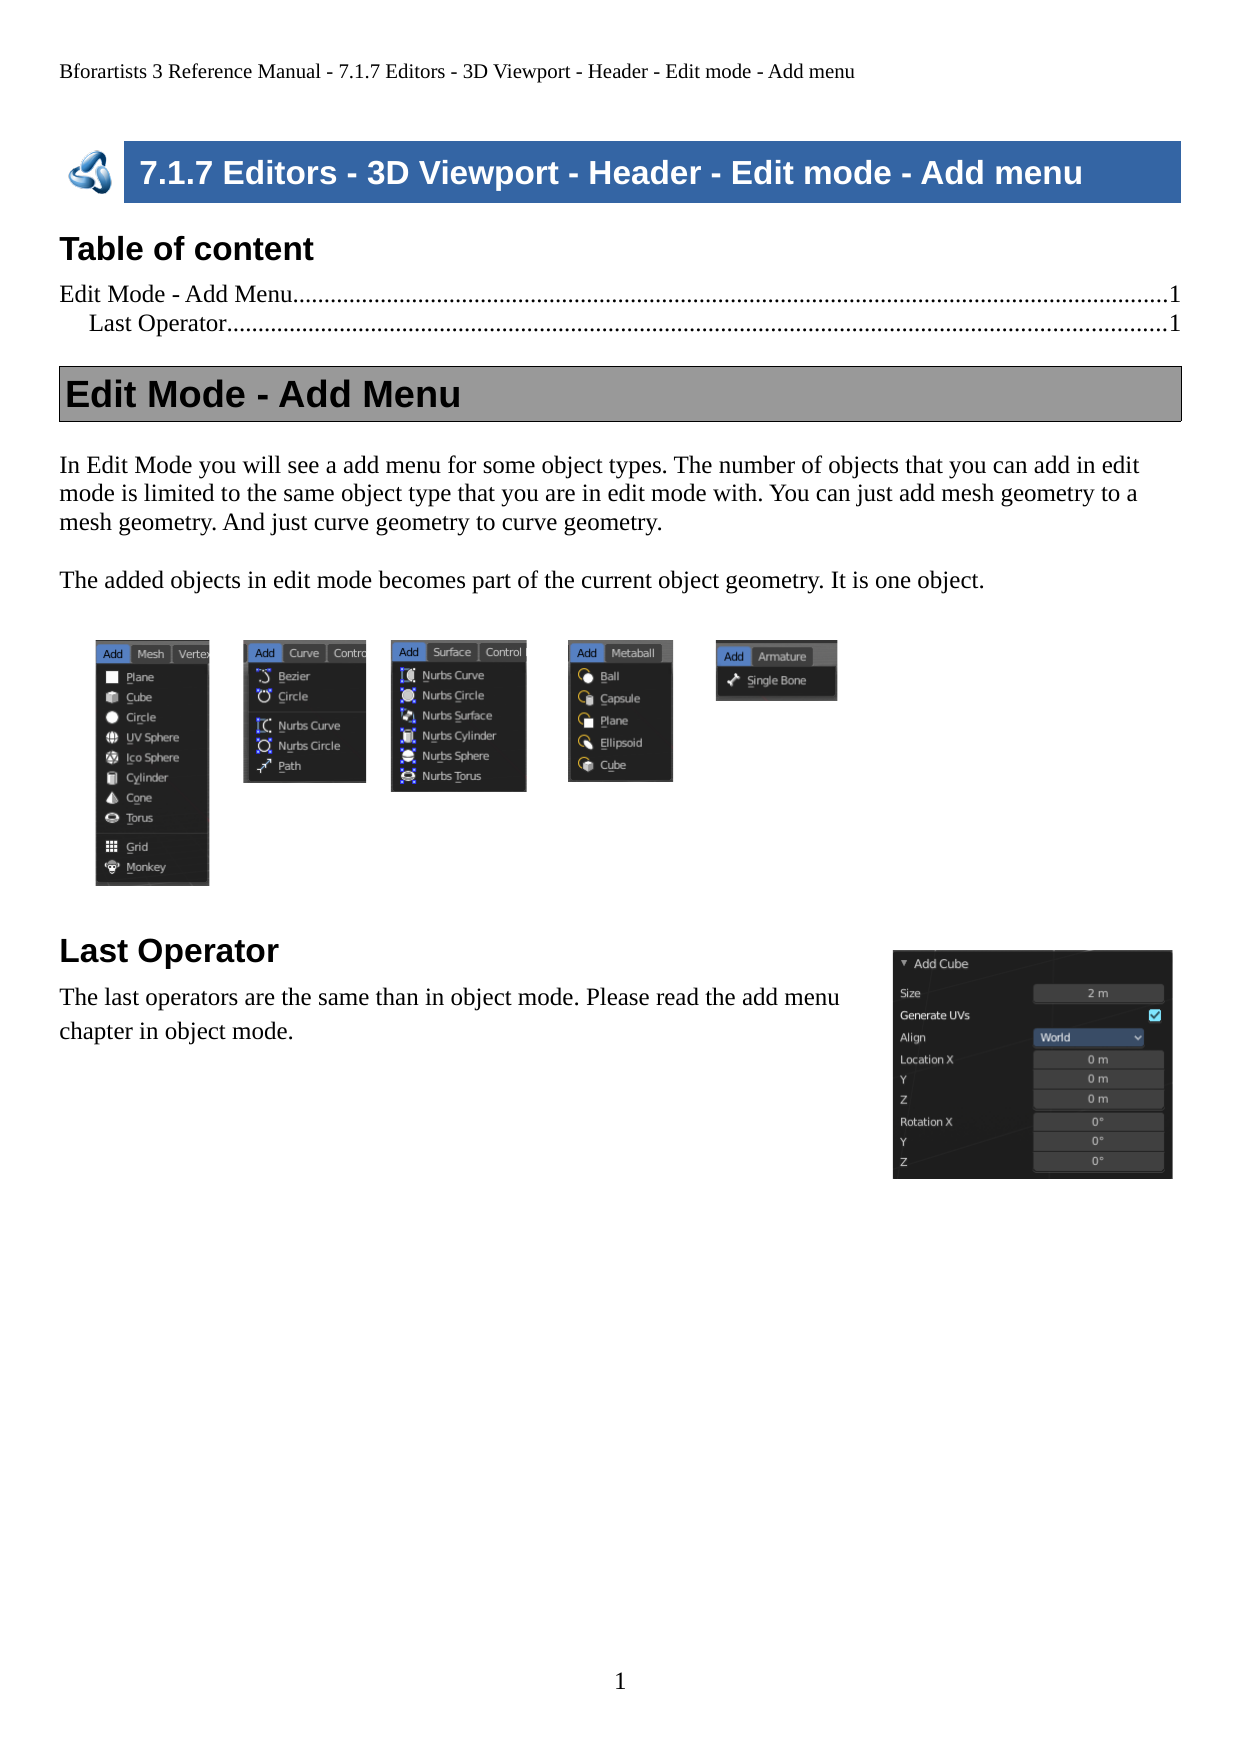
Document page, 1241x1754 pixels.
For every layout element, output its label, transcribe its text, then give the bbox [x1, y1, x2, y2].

text In Edit Mode you will see a add menu for some object types. The number of objects that you can add in edit mode is limited to the same object type that you are in edit mode with. You can just add mesh geometry to a mesh geometry. And just curve geometry to curve geometry. [59, 450, 1181, 536]
text Last Operator 1 [88, 308, 1181, 337]
table_header 7.1.7 Editors - 3D Viewport - Header - Edit mode - Add menu [124, 141, 1181, 203]
text The last operators are the same than in object mode. Please read the add menu chapter in object mode. [59, 982, 892, 1045]
picture [715, 640, 838, 701]
picture [95, 640, 210, 886]
picture [568, 640, 674, 782]
table_header [59, 141, 124, 203]
text The added objects in edit mode becomes part of the current object geometry. It is one object. [59, 565, 1181, 593]
picture [243, 640, 367, 783]
picture [892, 950, 1173, 1179]
text Edit Mode - Add Menu 1 [59, 279, 1181, 308]
picture [390, 640, 527, 792]
table_header Edit Mode - Add Menu [60, 367, 1181, 421]
picture [65, 147, 114, 197]
subtitle Last Operator [59, 931, 1181, 969]
subtitle Table of content [59, 228, 1181, 267]
